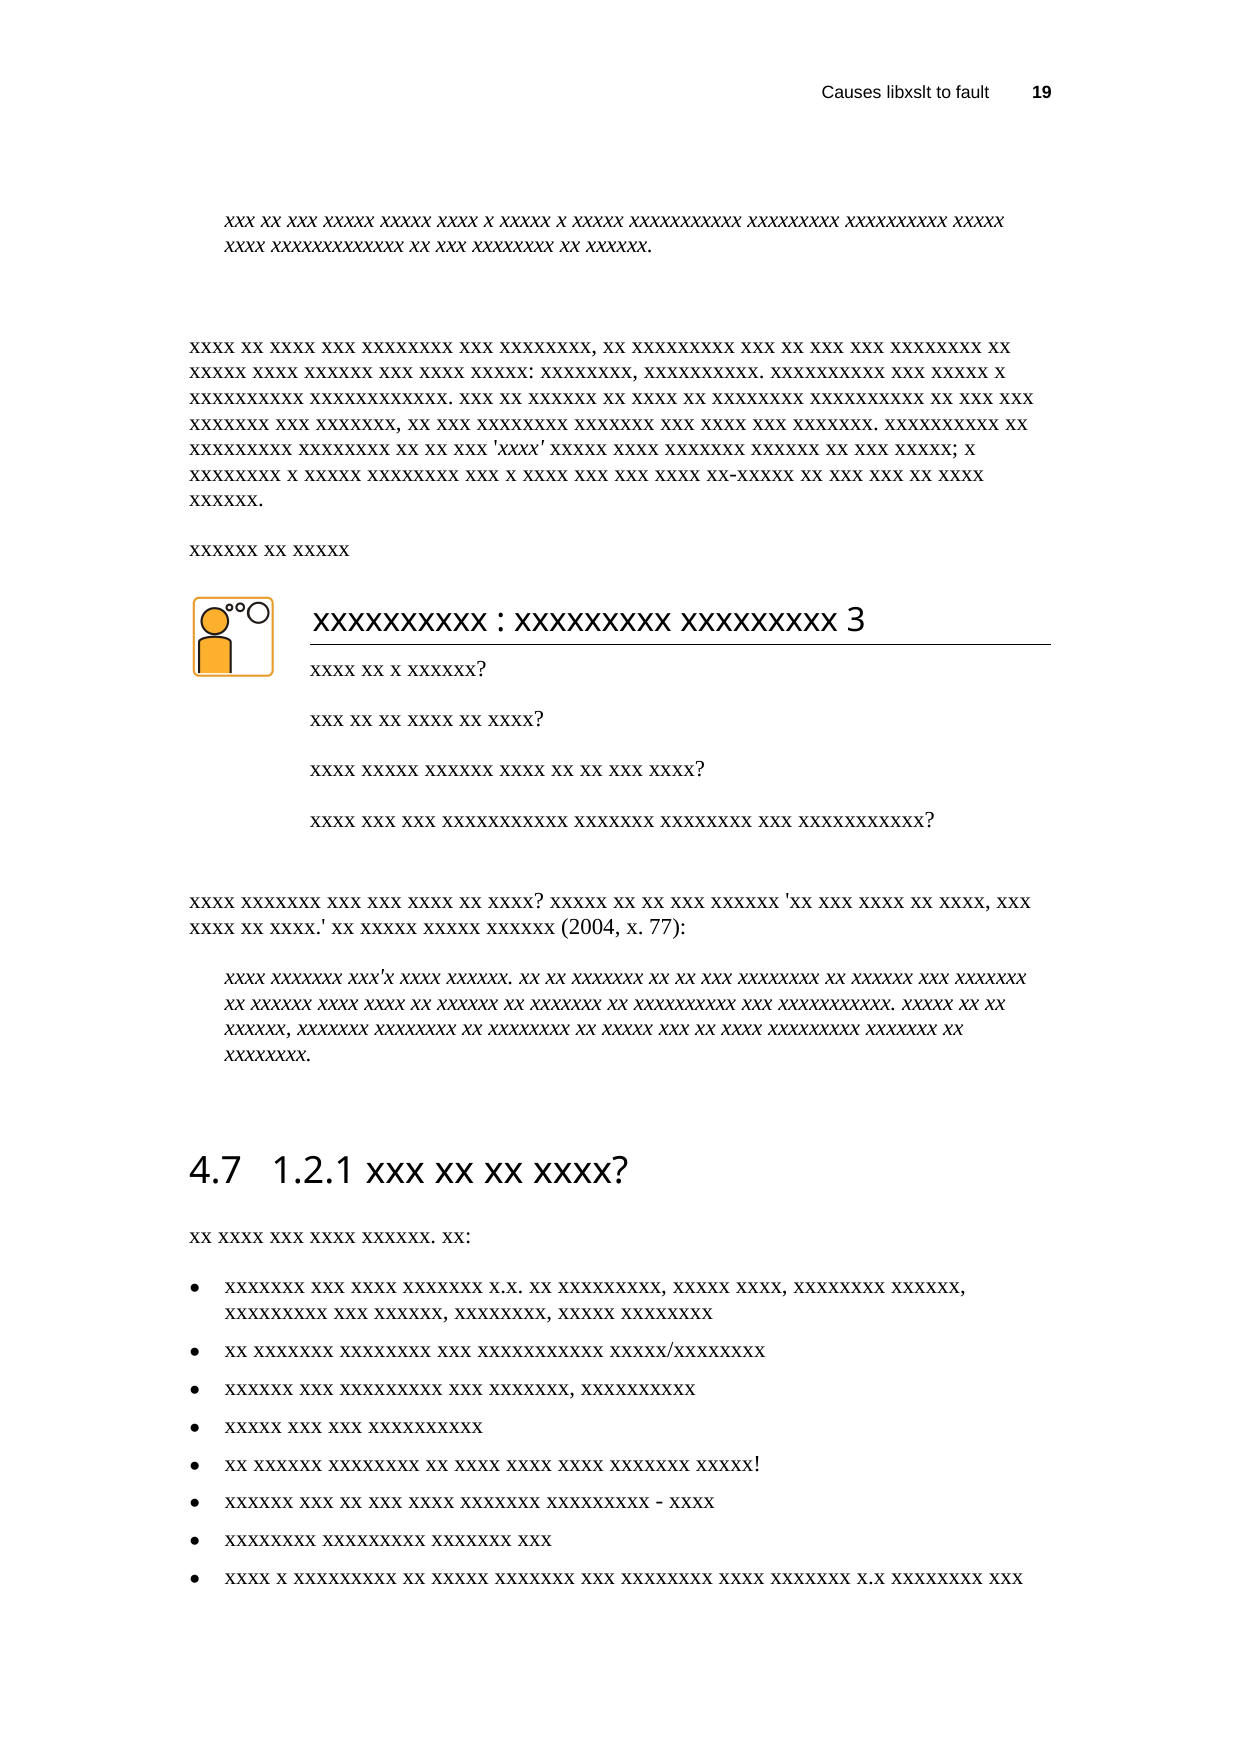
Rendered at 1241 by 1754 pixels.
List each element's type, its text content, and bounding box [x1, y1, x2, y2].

text xxxx xx xxxx xxx xxxxxxxx xxx xxxxxxxx, xx xxxxxxxxx xxx xx xxx xxx xxxxxxxx xx xxxxx xxxx xxxxxx xxx xxxx xxxxx: xxxxxxxx, xxxxxxxxxx. xxxxxxxxxx xxx xxxxx x xxxxxxxxxx xxxxxxxxxxxx. xxx xx xxxxxx xx xxxx xx xxxxxxxx xxxxxxxxxx xx xxx xxx xxxxxxx xxx xxxxxxx, xx xxx xxxxxxxx xxxxxxx xxx xxxx xxx xxxxxxx. xxxxxxxxxx xx xxxxxxxxx xxxxxxxx xx xx xxx 'xxxx' xxxxx xxxx xxxxxxx xxxxxx xx xxx xxxxx; x xxxxxxxx x xxxxx xxxxxxxx xxx x xxxx xxx xxx xxxx xx-xxxxx xx xxx xxx xx xxxx xxxxxx. [189, 333, 1051, 512]
text xxxxxx xx xxxxx [189, 536, 1051, 562]
text xxxx xxxxxxx xxx xxx xxxx xx xxxx? xxxxx xx xx xxx xxxxxx 'xx xxx xxxx xx xxxx, xxx xxxx xx xxxx.' xx xxxxx xxxxx xxxxxx (2004, x. 77): [189, 888, 1051, 939]
subtitle 1.2.1 xxx xx xx xxxx? [189, 1143, 1051, 1194]
text xxxx xxxxxxx xxx'x xxxx xxxxxx. xx xx xxxxxxx xx xx xxx xxxxxxxx xx xxxxxx xxx xxxxxxx xx xxxxxx xxxx xxxx xx xxxxxx xx xxxxxxx xx xxxxxxxxxx xxx xxxxxxxxxxx. xxxxx xx xx xxxxxx, xxxxxxx xxxxxxxx xx xxxxxxxx xx xxxxx xxx xx xxxx xxxxxxxxx xxxxxxx xx xxxxxxxx. [224, 964, 1051, 1066]
table_header [310, 645, 1051, 650]
list xxxxxxxx xxxxxxxxx xxxxxxx xxx [189, 1526, 1051, 1552]
table_header xxxxxxxxxx : xxxxxxxxx xxxxxxxxx 3 [310, 587, 1051, 644]
picture [188, 592, 278, 681]
list xxxxxxx xxx xxxx xxxxxxx x.x. xx xxxxxxxxx, xxxxx xxxx, xxxxxxxx xxxxxx, xxxxxxxxx xxx xxxxxx, xxxxxxxx, xxxxx xxxxxxxx [189, 1273, 1051, 1324]
list xx xxxxxx xxxxxxxx xx xxxx xxxx xxxx xxxxxxx xxxxx! [189, 1451, 1051, 1476]
list xxxxxx xxx xxxxxxxxx xxx xxxxxxx, xxxxxxxxxx [189, 1375, 1051, 1400]
list xx xxxxxxx xxxxxxxx xxx xxxxxxxxxxx xxxxx/xxxxxxxx [189, 1337, 1051, 1362]
list xxxxxx xxx xx xxx xxxx xxxxxxx xxxxxxxxx - xxxx [189, 1488, 1051, 1514]
list xxxx x xxxxxxxxx xx xxxxx xxxxxxx xxx xxxxxxxx xxxx xxxxxxx x.x xxxxxxxx xxx [189, 1564, 1051, 1590]
list xxxxx xxx xxx xxxxxxxxxx [189, 1413, 1051, 1438]
table_cell xxxx xx x xxxxxx? xxx xx xx xxxx xx xxxx? xxxx xxxxx xxxxxx xxxx xx xx xxx xxxx? xxxx xxx xxx xxxxxxxxxxx xxxxxxx xxxxxxxx xxx xxxxxxxxxxx? [310, 650, 1051, 838]
text xxx xx xxx xxxxx xxxxx xxxx x xxxxx x xxxxx xxxxxxxxxxx xxxxxxxxx xxxxxxxxxx xxxxx xxxx xxxxxxxxxxxxx xx xxx xxxxxxxx xx xxxxxx. [224, 207, 1051, 258]
text xx xxxx xxx xxxx xxxxxx. xx: [189, 1223, 1051, 1248]
table_header [189, 587, 309, 838]
